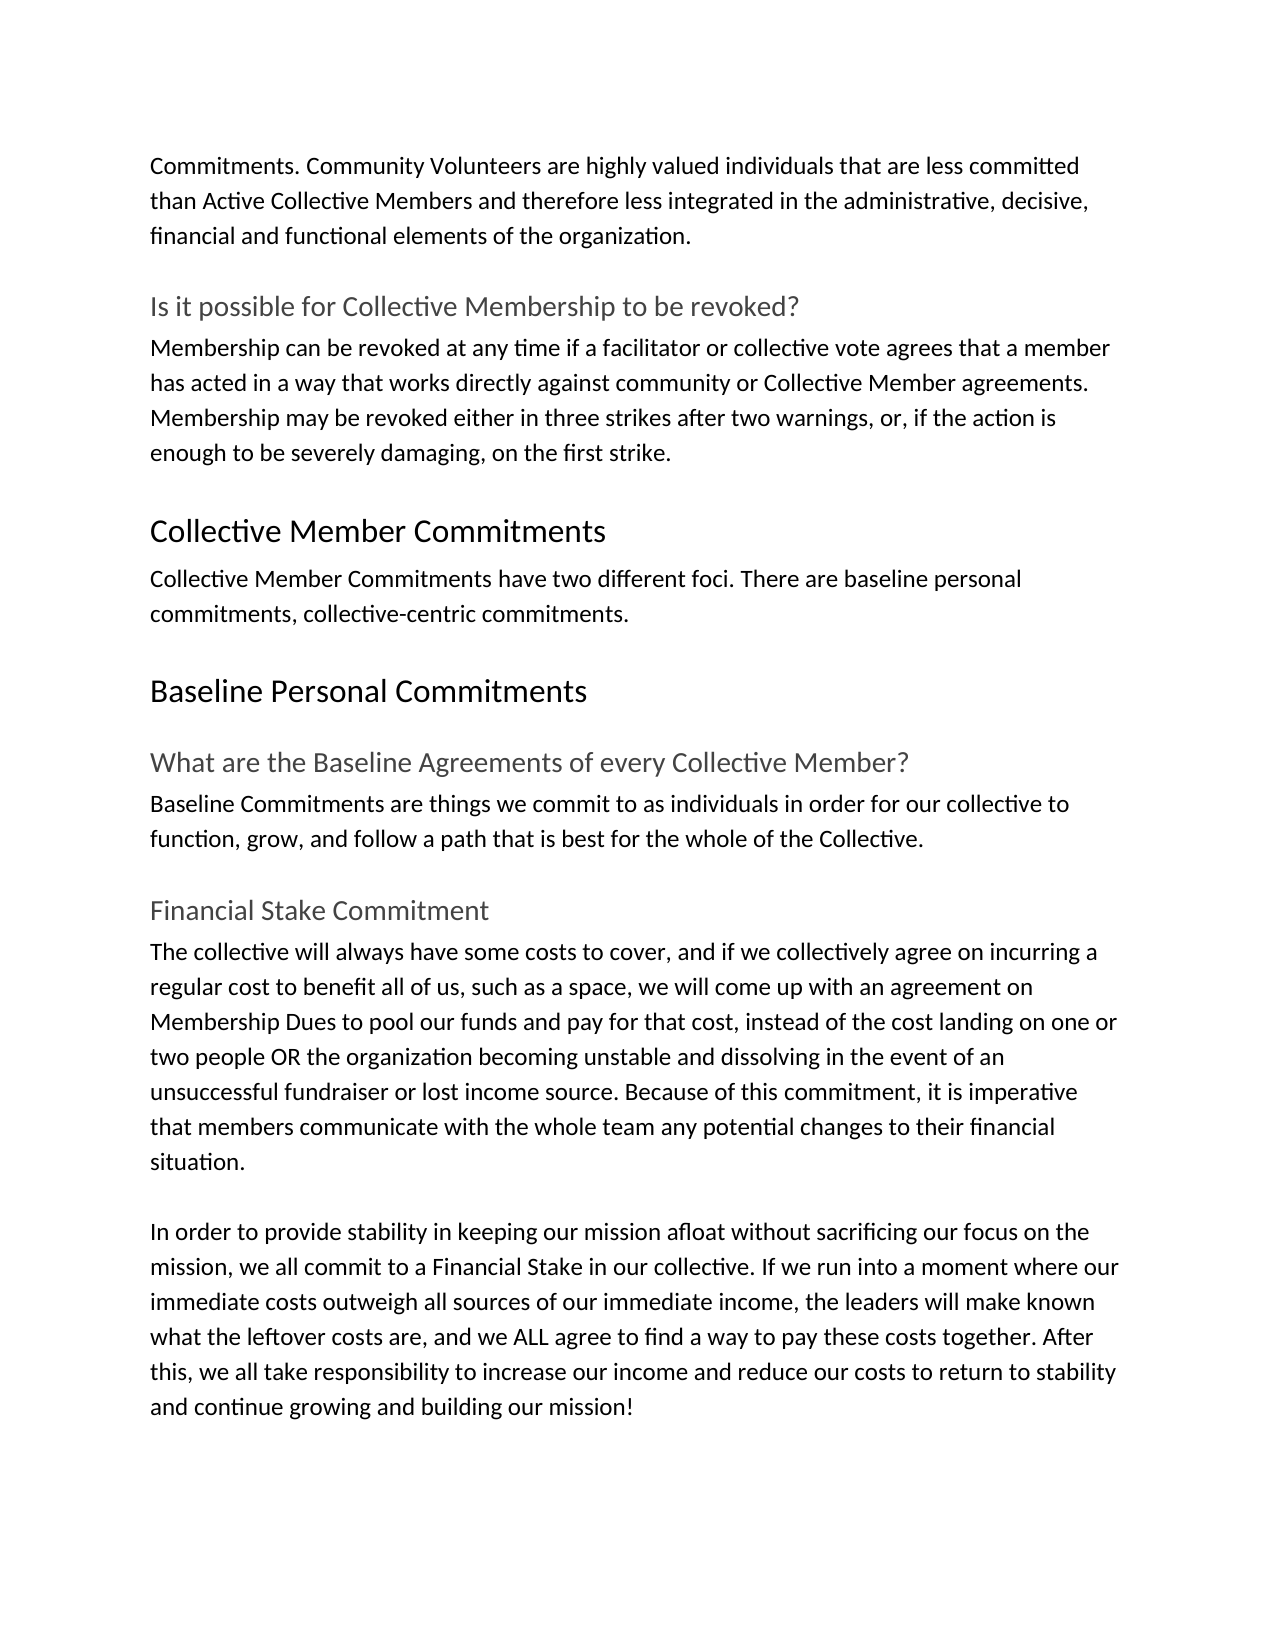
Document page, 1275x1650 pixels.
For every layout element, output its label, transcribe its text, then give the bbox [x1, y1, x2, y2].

text Commitments. Community Volunteers are highly valued individuals that are less committed than Active Collective Members and therefore less integrated in the administrative, decisive, financial and functional elements of the organization. [150, 150, 1125, 251]
text Collective Member Commitments have two different foci. There are baseline personal commitments, collective-centric commitments. [150, 563, 1125, 628]
subtitle Collective Member Commitments [150, 510, 1125, 551]
text In order to provide stability in keeping our mission afloat without sacrificing our focus on the mission, we all commit to a Financial Stake in our collective. If we run into a moment where our immediate costs outweigh all sources of our immediate income, the leaders will make known what the leftover costs are, and we ALL agree to find a way to pay these costs together. After this, we all take responsibility to increase our income and reduce our costs to return to stability and continue growing and building our mission! [150, 1216, 1125, 1421]
subtitle Is it possible for Collective Membership to be revoked? [150, 288, 1125, 324]
text Membership can be revoked at any time if a facilitator or collective vote agrees that a member has acted in a way that works directly against community or Collective Member agreements. Membership may be revoked either in three strikes after two warnings, or, if the action is enough to be severely damaging, on the first strike. [150, 332, 1125, 468]
text The collective will always have some costs to cover, and if we collectively agree on incurring a regular cost to benefit all of us, such as a space, we will come up with an agreement on Membership Dues to pool our funds and pay for that cost, instead of the cost landing on one or two people OR the organization becoming unstable and dissolving in the event of an unsuccessful fundraiser or lost income source. Because of this commitment, it is imperative that members communicate with the whole team any potential changes to their financial situation. [150, 936, 1125, 1176]
subtitle Baseline Personal Commitments [150, 671, 1125, 711]
subtitle What are the Baseline Agreements of every Collective Member? [150, 744, 1125, 780]
text Baseline Commitments are things we commit to as individuals in order for our collective to function, grow, and follow a path that is best for the whole of the Collective. [150, 788, 1125, 854]
subtitle Financial Stake Commitment [150, 892, 1125, 927]
